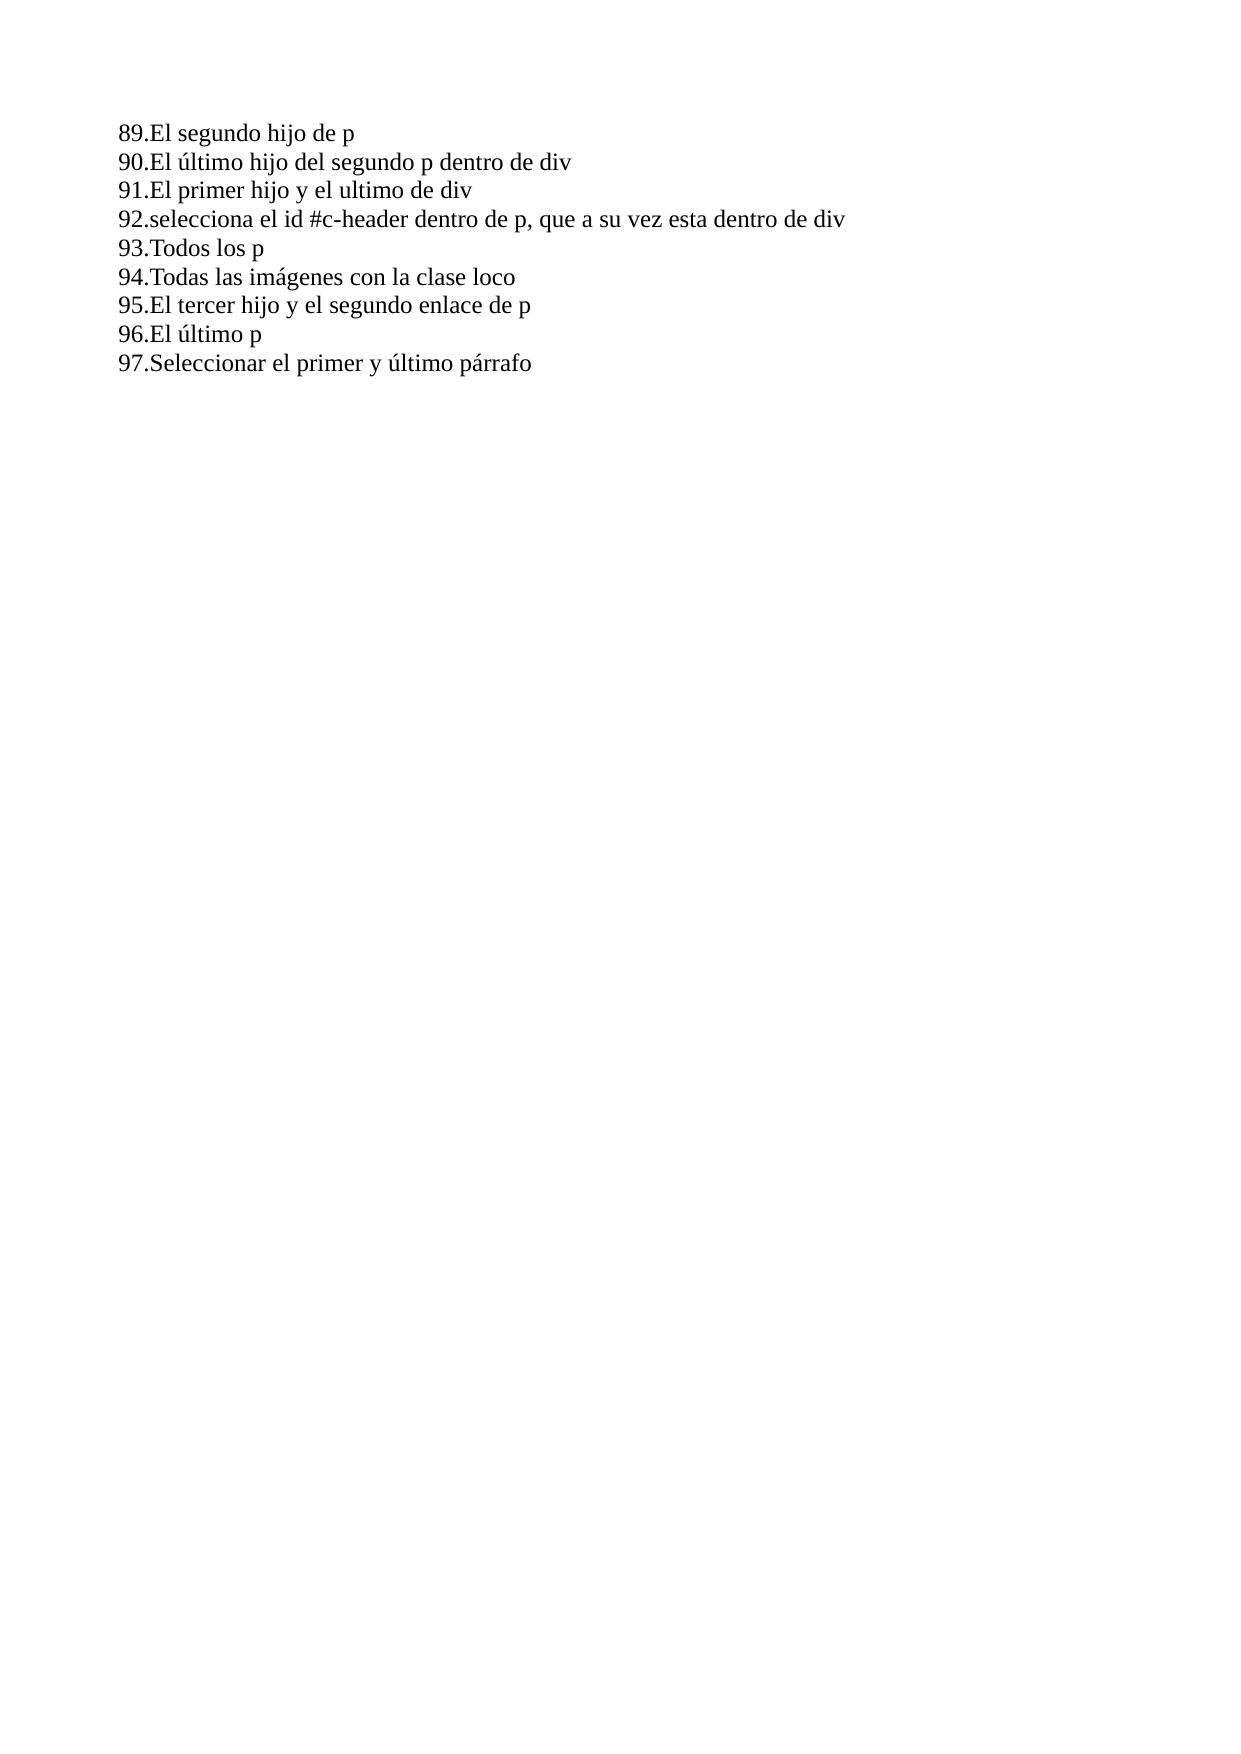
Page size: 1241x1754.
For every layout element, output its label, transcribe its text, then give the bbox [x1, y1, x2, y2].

text 97.Seleccionar el primer y último párrafo [118, 348, 1122, 377]
text 89.El segundo hijo de p [118, 118, 1122, 147]
text 93.Todos los p [118, 233, 1122, 262]
text 96.El último p [118, 319, 1122, 348]
text 92.selecciona el id #c-header dentro de p, que a su vez esta dentro de div [118, 204, 1122, 233]
text 91.El primer hijo y el ultimo de div [118, 176, 1122, 204]
text 90.El último hijo del segundo p dentro de div [118, 147, 1122, 176]
text 94.Todas las imágenes con la clase loco [118, 262, 1122, 291]
text 95.El tercer hijo y el segundo enlace de p [118, 291, 1122, 319]
